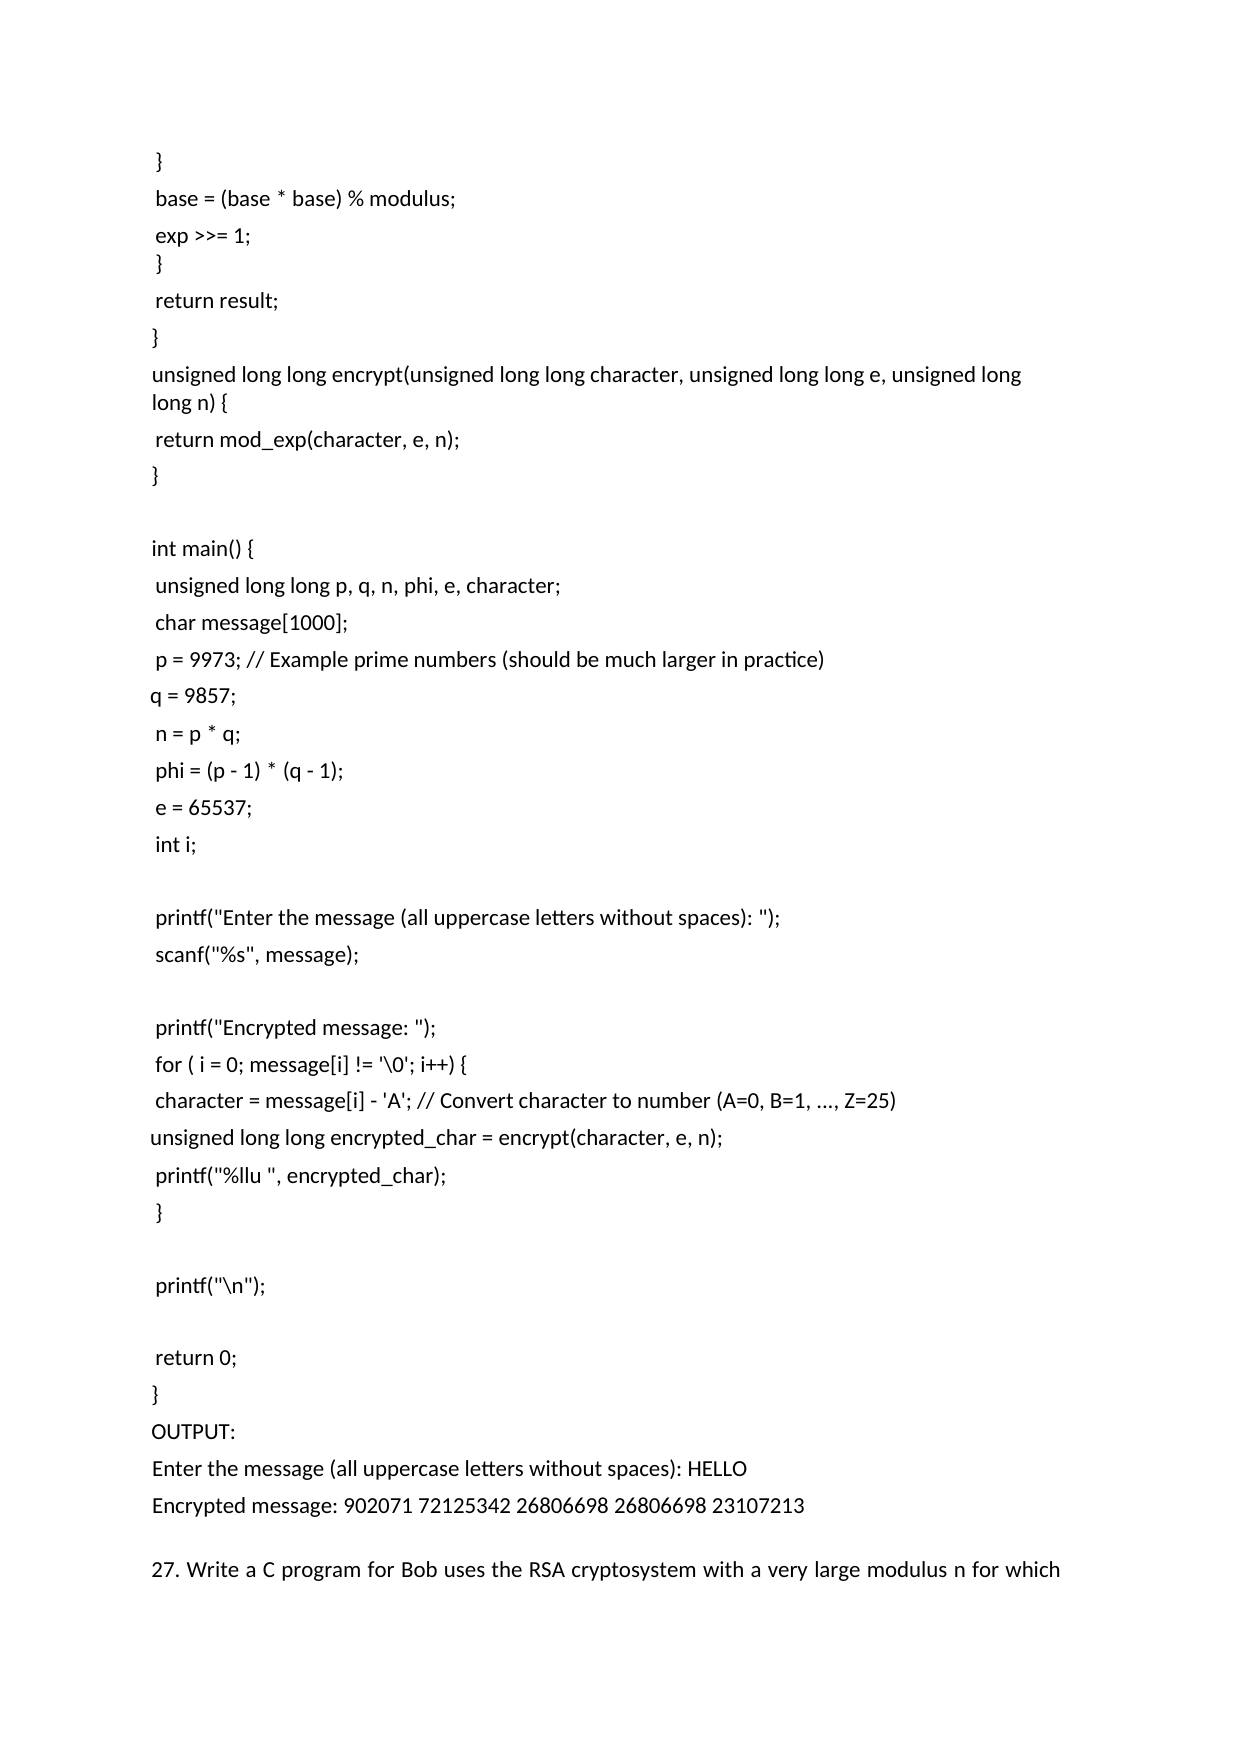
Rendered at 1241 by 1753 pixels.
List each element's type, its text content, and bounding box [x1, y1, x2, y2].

text } [150, 249, 1097, 277]
text n = p * q; [150, 719, 1097, 748]
text printf("Enter the message (all uppercase letters without spaces): "); [150, 903, 1097, 931]
text printf("%llu ", encrypted_char); [150, 1161, 1097, 1189]
text base = (base * base) % modulus; [150, 184, 1097, 212]
text phi = (p - 1) * (q - 1); [150, 757, 1097, 785]
text OUTPUT: [151, 1417, 1097, 1445]
text int i; [150, 830, 1097, 858]
text p = 9973; // Example prime numbers (should be much larger in practice) q = 9857; [150, 645, 840, 709]
text Encrypted message: 902071 72125342 26806698 26806698 23107213 [152, 1491, 1097, 1519]
text printf("\n"); [150, 1271, 1097, 1299]
text } [151, 462, 1097, 489]
text } [151, 323, 1097, 351]
text printf("Encrypted message: "); [150, 1013, 1097, 1041]
text unsigned long long p, q, n, phi, e, character; [150, 571, 1097, 599]
text e = 65537; [150, 793, 1097, 822]
text return result; [150, 286, 1097, 314]
text exp >>= 1; [150, 221, 1097, 249]
text for ( i = 0; message[i] != '\0'; i++) { [150, 1050, 1097, 1078]
text } [150, 147, 1097, 175]
text scanf("%s", message); [150, 940, 1097, 968]
text Enter the message (all uppercase letters without spaces): HELLO [152, 1454, 1097, 1482]
text 27. Write a C program for Bob uses the RSA cryptosystem with a very large modulus n for which [150, 1556, 1062, 1584]
text } [151, 1380, 1097, 1408]
text return 0; [150, 1343, 1097, 1371]
text int main() { [151, 534, 1097, 562]
text character = message[i] - 'A'; // Convert character to number (A=0, B=1, ..., Z=25) unsigned long long encrypted_char = encrypt(character, e, n); [150, 1087, 933, 1151]
text char message[1000]; [150, 608, 1097, 636]
text unsigned long long encrypt(unsigned long long character, unsigned long long e, unsigned long long n) { [152, 360, 1063, 416]
text } [150, 1198, 1097, 1226]
text return mod_exp(character, e, n); [150, 425, 1097, 453]
